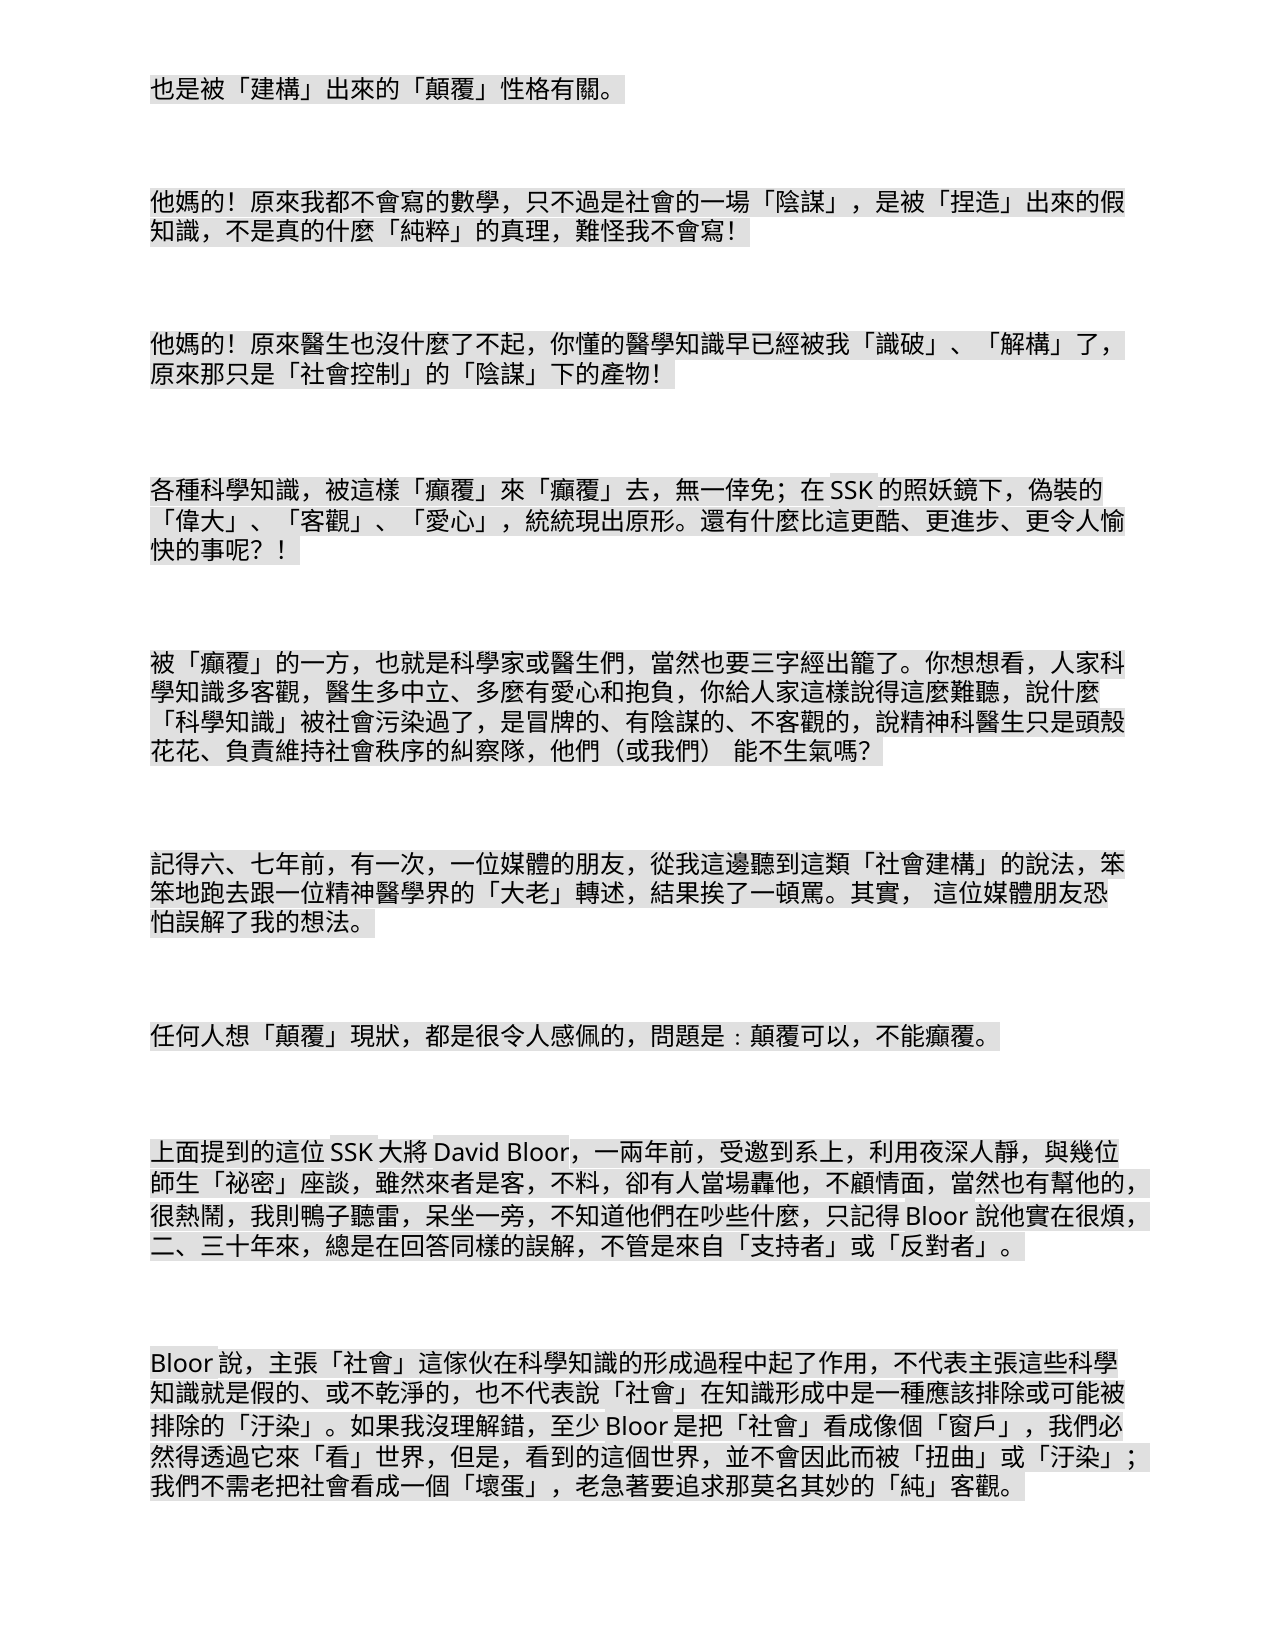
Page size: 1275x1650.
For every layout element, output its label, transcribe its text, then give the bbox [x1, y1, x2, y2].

text 他媽的！原來醫生也沒什麼了不起，你懂的醫學知識早已經被我「識破」、「解構」了，原來那只是「社會控制」的「陰謀」下的產物！ [150, 331, 1125, 389]
text Bloor說，主張「社會」這傢伙在科學知識的形成過程中起了作用，不代表主張這些科學知識就是假的、或不乾淨的，也不代表說「社會」在知識形成中是一種應該排除或可能被排除的「汙染」。如果我沒理解錯，至少Bloor是把「社會」看成像個「窗戶」，我們必然得透過它來「看」世界，但是，看到的這個世界，並不會因此而被「扭曲」或「汙染」；我們不需老把社會看成一個「壞蛋」，老急著要追求那莫名其妙的「純」客觀。 [150, 1346, 1125, 1501]
text 各種科學知識，被這樣「癲覆」來「癲覆」去，無一倖免；在SSK的照妖鏡下，偽裝的「偉大」、「客觀」、「愛心」，統統現出原形。還有什麼比這更酷、更進步、更令人愉快的事呢？！ [150, 473, 1125, 565]
text 他媽的！原來我都不會寫的數學，只不過是社會的一場「陰謀」，是被「捏造」出來的假知識，不是真的什麼「純粹」的真理，難怪我不會寫！ [150, 188, 1125, 247]
text 任何人想「顛覆」現狀，都是很令人感佩的，問題是﹕顛覆可以，不能癲覆。 [150, 1022, 1125, 1051]
text 上面提到的這位SSK大將David Bloor，一兩年前，受邀到系上，利用夜深人靜，與幾位師生「祕密」座談，雖然來者是客，不料，卻有人當場轟他，不顧情面，當然也有幫他的，很熱鬧，我則鴨子聽雷，呆坐一旁，不知道他們在吵些什麼，只記得Bloor 說他實在很煩，二、三十年來，總是在回答同樣的誤解，不管是來自「支持者」或「反對者」。 [150, 1135, 1125, 1261]
text 被「癲覆」的一方，也就是科學家或醫生們，當然也要三字經出籠了。你想想看，人家科學知識多客觀，醫生多中立、多麼有愛心和抱負，你給人家這樣說得這麼難聽，說什麼「科學知識」被社會污染過了，是冒牌的、有陰謀的、不客觀的，說精神科醫生只是頭殼花花、負責維持社會秩序的糾察隊，他們（或我們） 能不生氣嗎？ [150, 649, 1125, 766]
text 記得六、七年前，有一次，一位媒體的朋友，從我這邊聽到這類「社會建構」的說法，笨笨地跑去跟一位精神醫學界的「大老」轉述，結果挨了一頓罵。其實， 這位媒體朋友恐怕誤解了我的想法。 [150, 850, 1125, 938]
text 跟SSK這領域有關，在台灣最常聽到的一個想法就是「社會建構論」(Social Constructionism), 奇怪的是，它似乎特別盛行於「進步青年」的圈子，就像三字經一樣，動不動就從「進步青年」的嘴裏脫口而出。之所以如此，恐怕和這「建構論」本身的一種也是被「建構」出來的「顛覆」性格有關。 [150, 75, 1125, 104]
